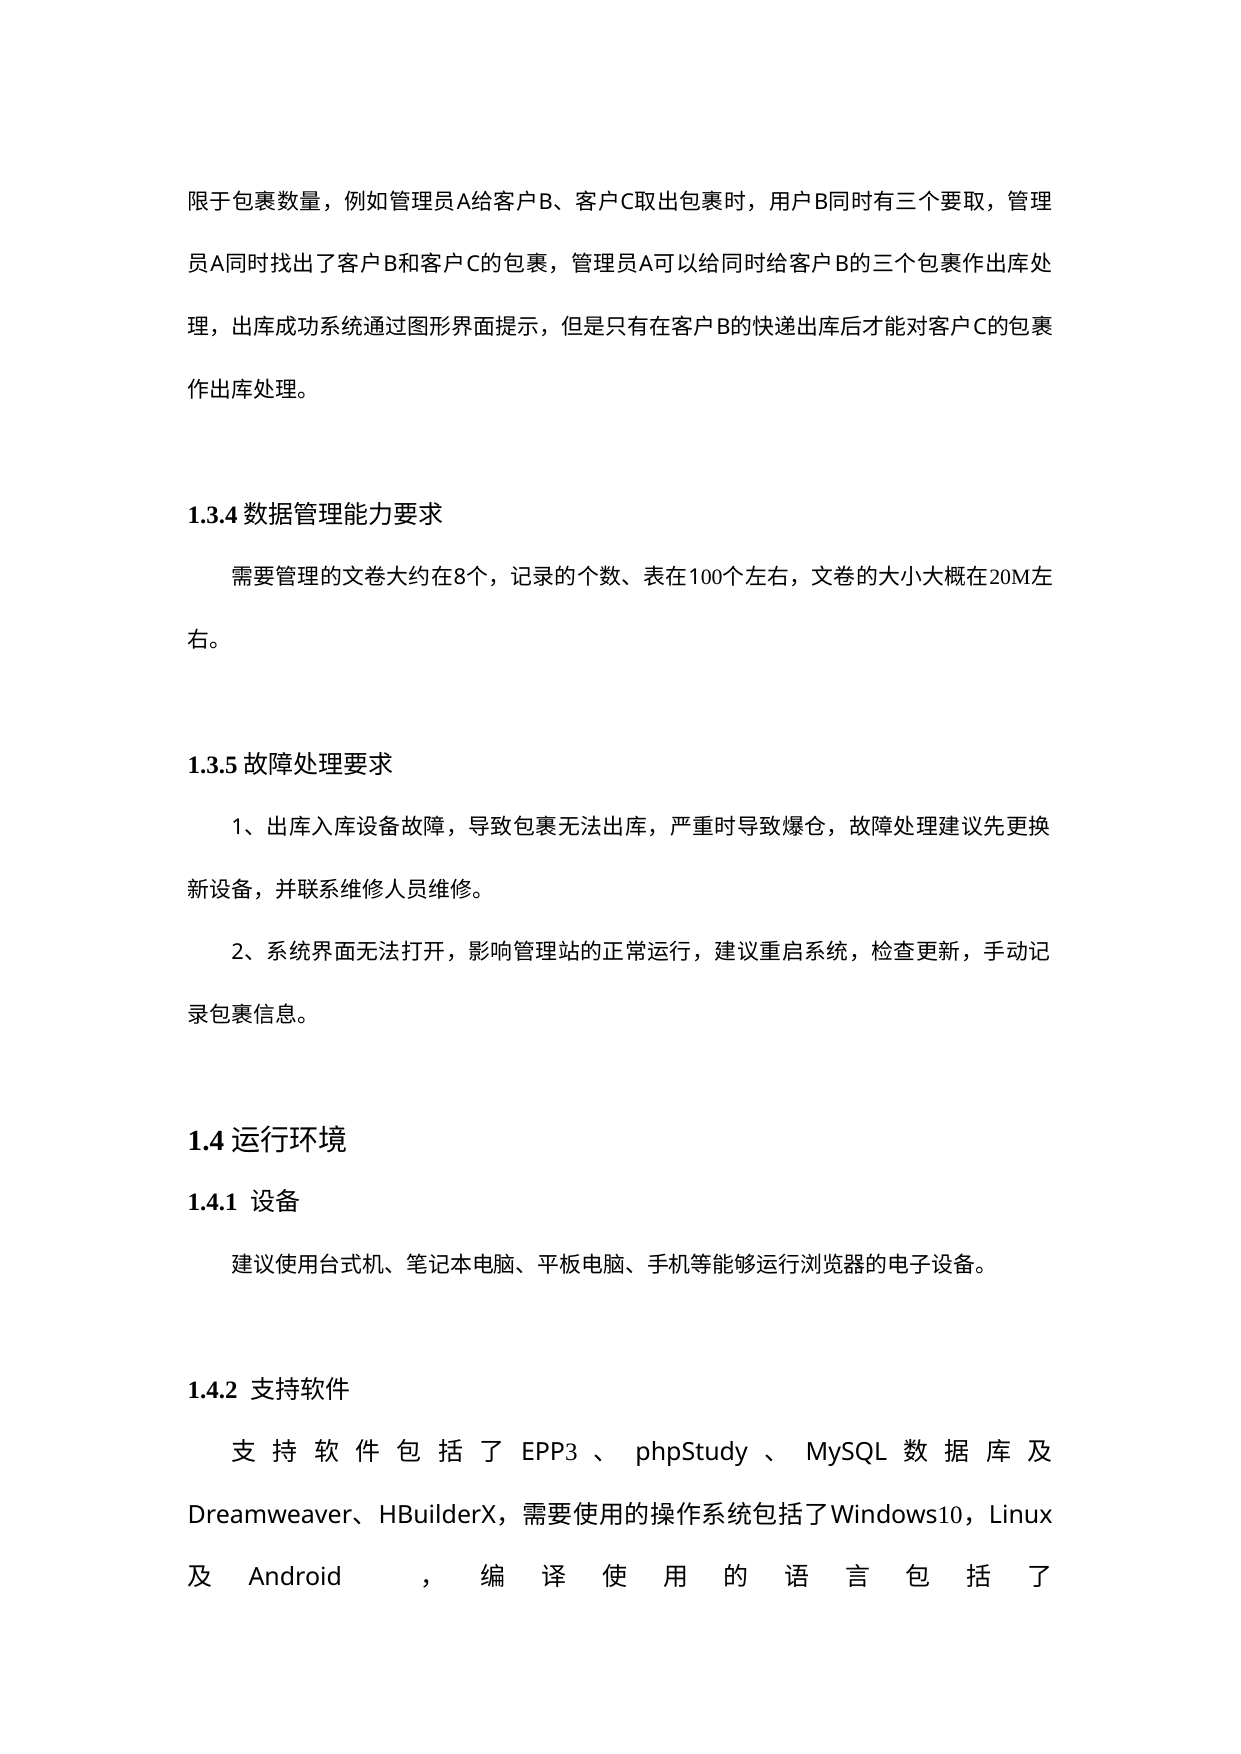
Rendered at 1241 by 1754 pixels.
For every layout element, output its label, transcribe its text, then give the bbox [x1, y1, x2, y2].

text 1.3.5 故障处理要求 [187, 721, 1053, 783]
text 1.3.4 数据管理能力要求 [187, 471, 1053, 533]
text 需要管理的文卷大约在8个，记录的个数、表在100个左右，文卷的大小大概在20M左右。 [187, 533, 1053, 658]
text 建议使用台式机、笔记本电脑、平板电脑、手机等能够运行浏览器的电子设备。 [187, 1221, 1053, 1283]
text 限于包裹数量，例如管理员A给客户B、客户C取出包裹时，用户B同时有三个要取，管理员A同时找出了客户B和客户C的包裹，管理员A可以给同时给客户B的三个包裹作出库处理，出库成功系统通过图形界面提示，但是只有在客户B的快递出库后才能对客户C的包裹作出库处理。 [187, 158, 1053, 408]
text 1.4.2 支持软件 [187, 1346, 1053, 1408]
text 2、系统界面无法打开，影响管理站的正常运行，建议重启系统，检查更新，手动记录包裹信息。 [187, 908, 1053, 1033]
text 1、出库入库设备故障，导致包裹无法出库，严重时导致爆仓，故障处理建议先更换新设备，并联系维修人员维修。 [187, 783, 1053, 908]
text 1.4 运行环境 [187, 1096, 1053, 1158]
text 1.4.1 设备 [187, 1158, 1053, 1221]
text 支持软件包括了EPP3、phpStudy、MySQL数据库及Dreamweaver、HBuilderX，需要使用的操作系统包括了Windows10，Linux及Android ，编译使用的语言包括了 [187, 1408, 1053, 1596]
